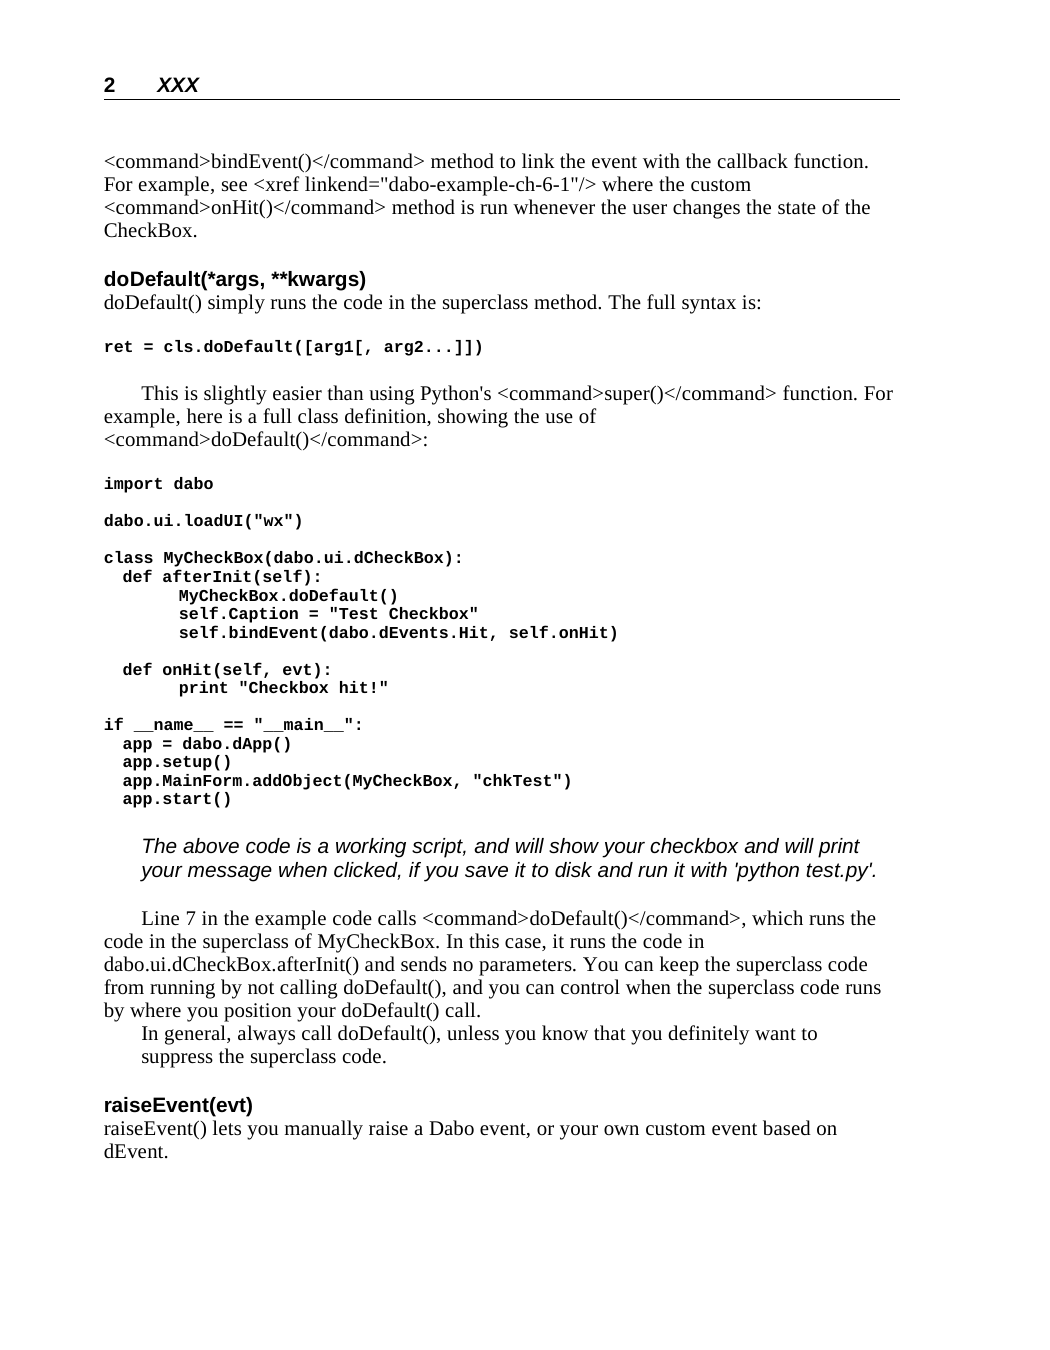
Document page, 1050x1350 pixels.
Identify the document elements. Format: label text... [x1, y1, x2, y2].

text doDefault(*args, **kwargs) [103, 267, 900, 291]
text doDefault() simply runs the code in the superclass method. The full syntax is: [103, 291, 900, 314]
text dabo.ui.loadUI("wx") [103, 513, 900, 532]
text def onHit(self, evt): [103, 662, 900, 680]
text MyCheckBox.doDefault() [103, 587, 900, 606]
text The above code is a working script, and will show your checkbox and will print your message when clicked, if you save it to disk and run it with 'python test.py'. [141, 835, 900, 882]
text Line 7 in the example code calls <command>doDefault()</command>, which runs the code in the superclass of MyCheckBox. In this case, it runs the code in dabo.ui.dCheckBox.afterInit() and sends no parameters. You can keep the superclass code from running by not calling doDefault(), and you can control when the superclass code runs by where you position your doDefault() call. [103, 907, 900, 1022]
text import dabo [103, 476, 900, 495]
text <command>bindEvent()</command> method to link the event with the callback function. For example, see <xref linkend="dabo-example-ch-6-1"/> where the custom <command>onHit()</command> method is run whenever the user changes the state of the CheckBox. [103, 150, 900, 242]
text self.Caption = "Test Checkbox" [103, 606, 900, 624]
text self.bindEvent(dabo.dEvents.Hit, self.onHit) [103, 624, 900, 643]
text app = dabo.dApp() [103, 736, 900, 754]
text app.start() [103, 791, 900, 810]
text In general, always call doDefault(), unless you know that you definitely want to suppress the superclass code. [103, 1022, 900, 1068]
text print "Checkbox hit!" [103, 680, 900, 699]
text ret = cls.doDefault([arg1[, arg2...]]) [103, 339, 900, 357]
text def afterInit(self): [103, 569, 900, 587]
text app.MainForm.addObject(MyCheckBox, "chkTest") [103, 773, 900, 791]
text raiseEvent() lets you manually raise a Dabo event, or your own custom event based on dEvent. [103, 1117, 900, 1163]
text app.setup() [103, 754, 900, 773]
text class MyCheckBox(dabo.ui.dCheckBox): [103, 550, 900, 569]
text This is slightly easier than using Python's <command>super()</command> function. For example, here is a full class definition, showing the use of <command>doDefault()</command>: [103, 382, 900, 451]
text if __name__ == "__main__": [103, 717, 900, 736]
text raiseEvent(evt) [103, 1093, 900, 1117]
